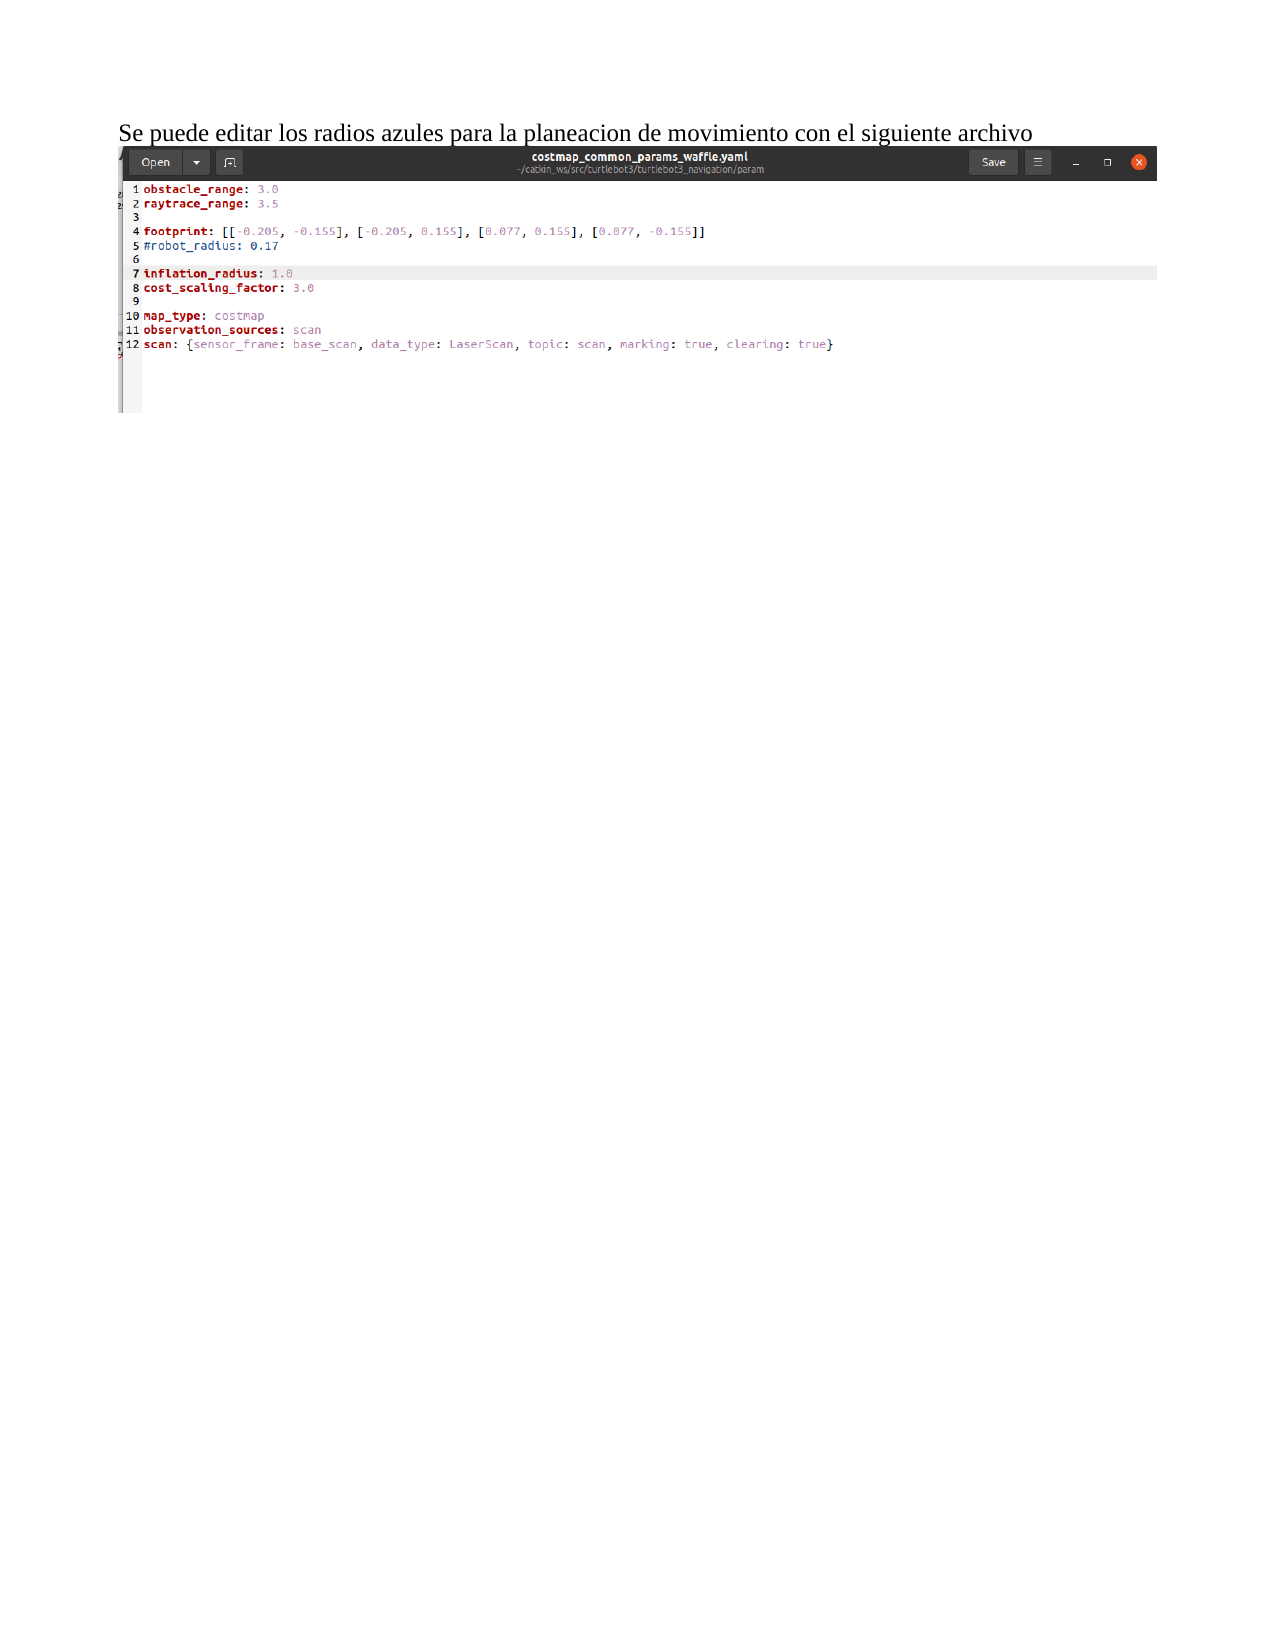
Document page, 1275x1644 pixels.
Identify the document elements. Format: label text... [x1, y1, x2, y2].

picture [118, 146, 1157, 413]
text Se puede editar los radios azules para la planeacion de movimiento con el siguiente archivo [118, 118, 1157, 146]
